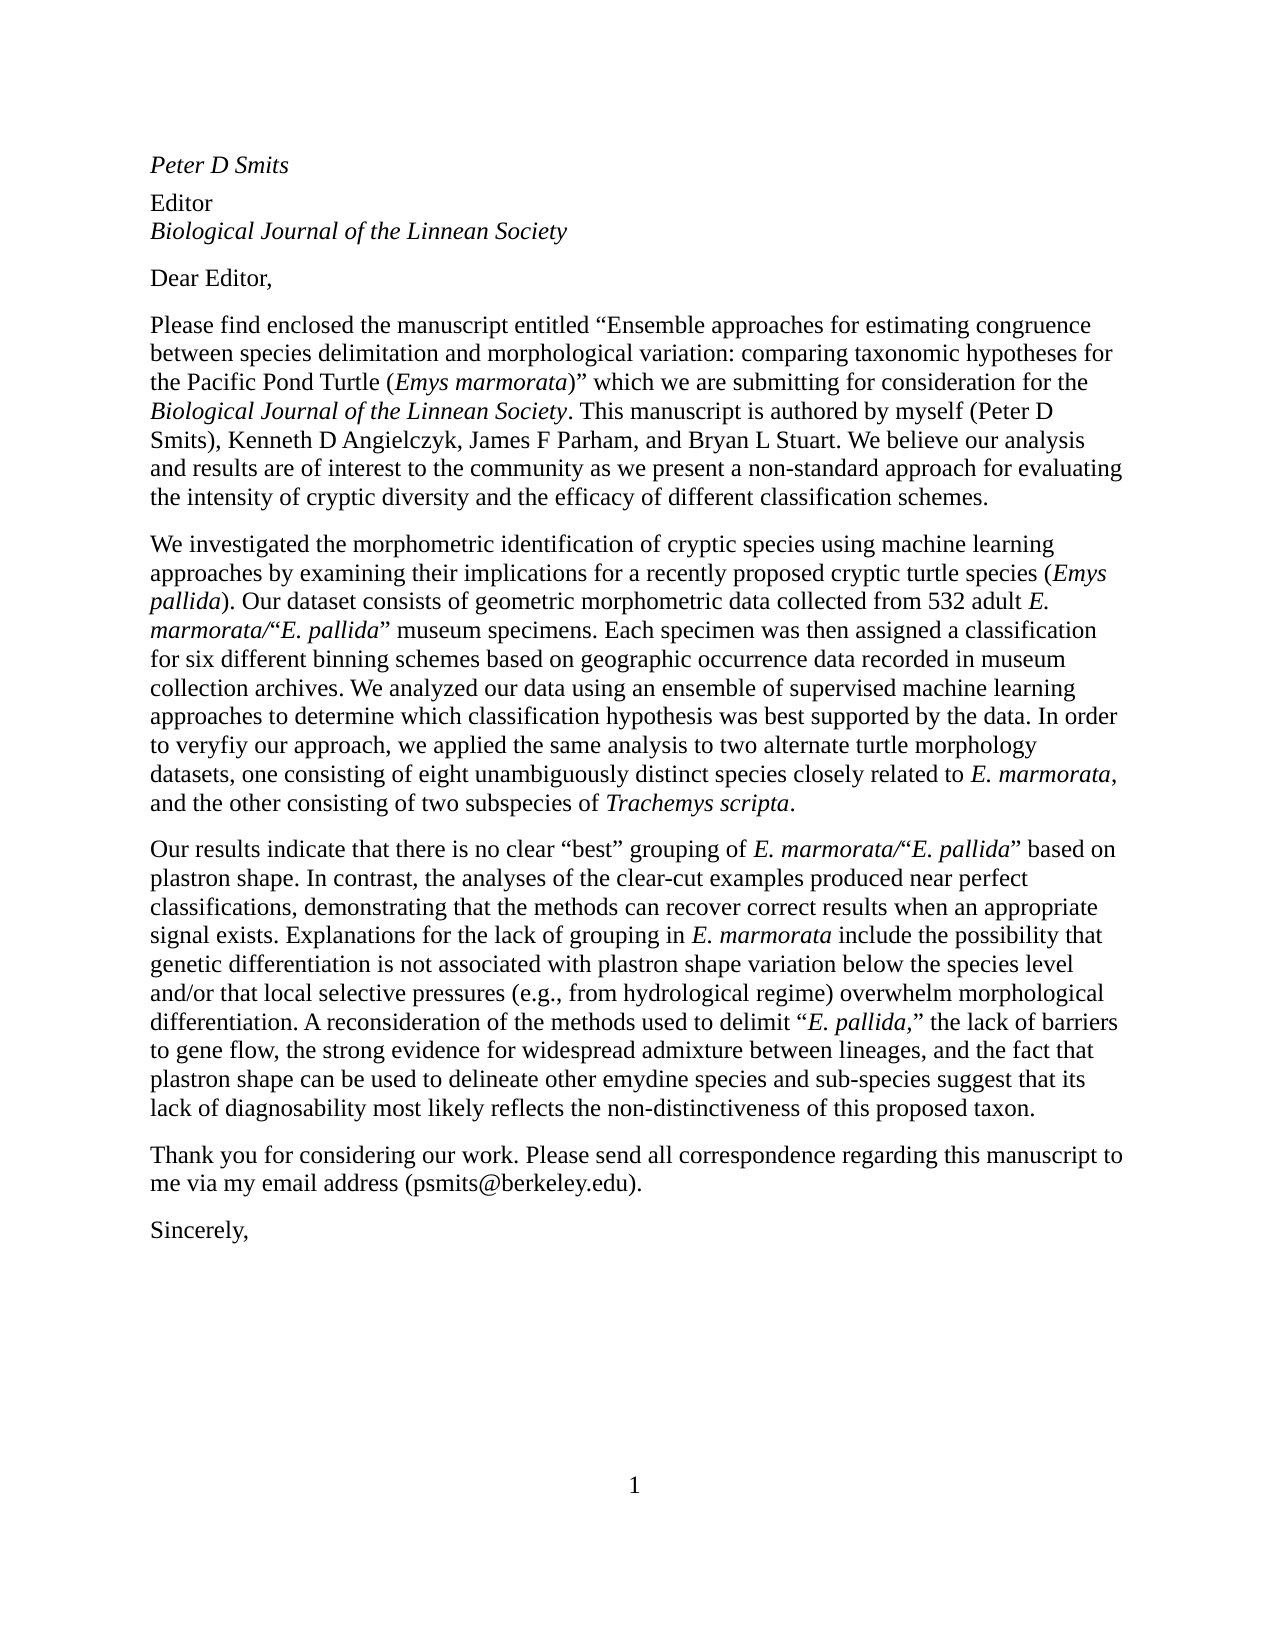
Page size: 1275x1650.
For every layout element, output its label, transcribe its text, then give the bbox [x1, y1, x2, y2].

text Sincerely, [150, 1215, 1125, 1244]
text Dear Editor, [150, 263, 1125, 292]
text Editor Biological Journal of the Linnean Society [150, 188, 1125, 245]
text Please find enclosed the manuscript entitled “Ensemble approaches for estimating congruence between species delimitation and morphological variation: comparing taxonomic hypotheses for the Pacific Pond Turtle (Emys marmorata)” which we are submitting for consideration for the Biological Journal of the Linnean Society. This manuscript is authored by myself (Peter D Smits), Kenneth D Angielczyk, James F Parham, and Bryan L Stuart. We believe our analysis and results are of interest to the community as we present a non-standard approach for evaluating the intensity of cryptic diversity and the efficacy of different classification schemes. [150, 310, 1125, 511]
text Our results indicate that there is no clear “best” grouping of E. marmorata/“E. pallida” based on plastron shape. In contrast, the analyses of the clear-cut examples produced near perfect classifications, demonstrating that the methods can recover correct results when an appropriate signal exists. Explanations for the lack of grouping in E. marmorata include the possibility that genetic differentiation is not associated with plastron shape variation below the species level and/or that local selective pressures (e.g., from hydrological regime) overwhelm morphological differentiation. A reconsideration of the methods used to delimit “E. pallida,” the lack of barriers to gene flow, the strong evidence for widespread admixture between lineages, and the fact that plastron shape can be used to delineate other emydine species and sub-species suggest that its lack of diagnosability most likely reflects the non-distinctiveness of this proposed taxon. [150, 834, 1125, 1122]
text Thank you for considering our work. Please send all correspondence regarding this manuscript to me via my email address (psmits@berkeley.edu). [150, 1140, 1125, 1197]
text Peter D Smits [150, 150, 1125, 179]
text We investigated the morphometric identification of cryptic species using machine learning approaches by examining their implications for a recently proposed cryptic turtle species (Emys pallida). Our dataset consists of geometric morphometric data collected from 532 adult E. marmorata/“E. pallida” museum specimens. Each specimen was then assigned a classification for six different binning schemes based on geographic occurrence data recorded in museum collection archives. We analyzed our data using an ensemble of supervised machine learning approaches to determine which classification hypothesis was best supported by the data. In order to veryfiy our approach, we applied the same analysis to two alternate turtle morphology datasets, one consisting of eight unambiguously distinct species closely related to E. marmorata, and the other consisting of two subspecies of Trachemys scripta. [150, 529, 1125, 816]
